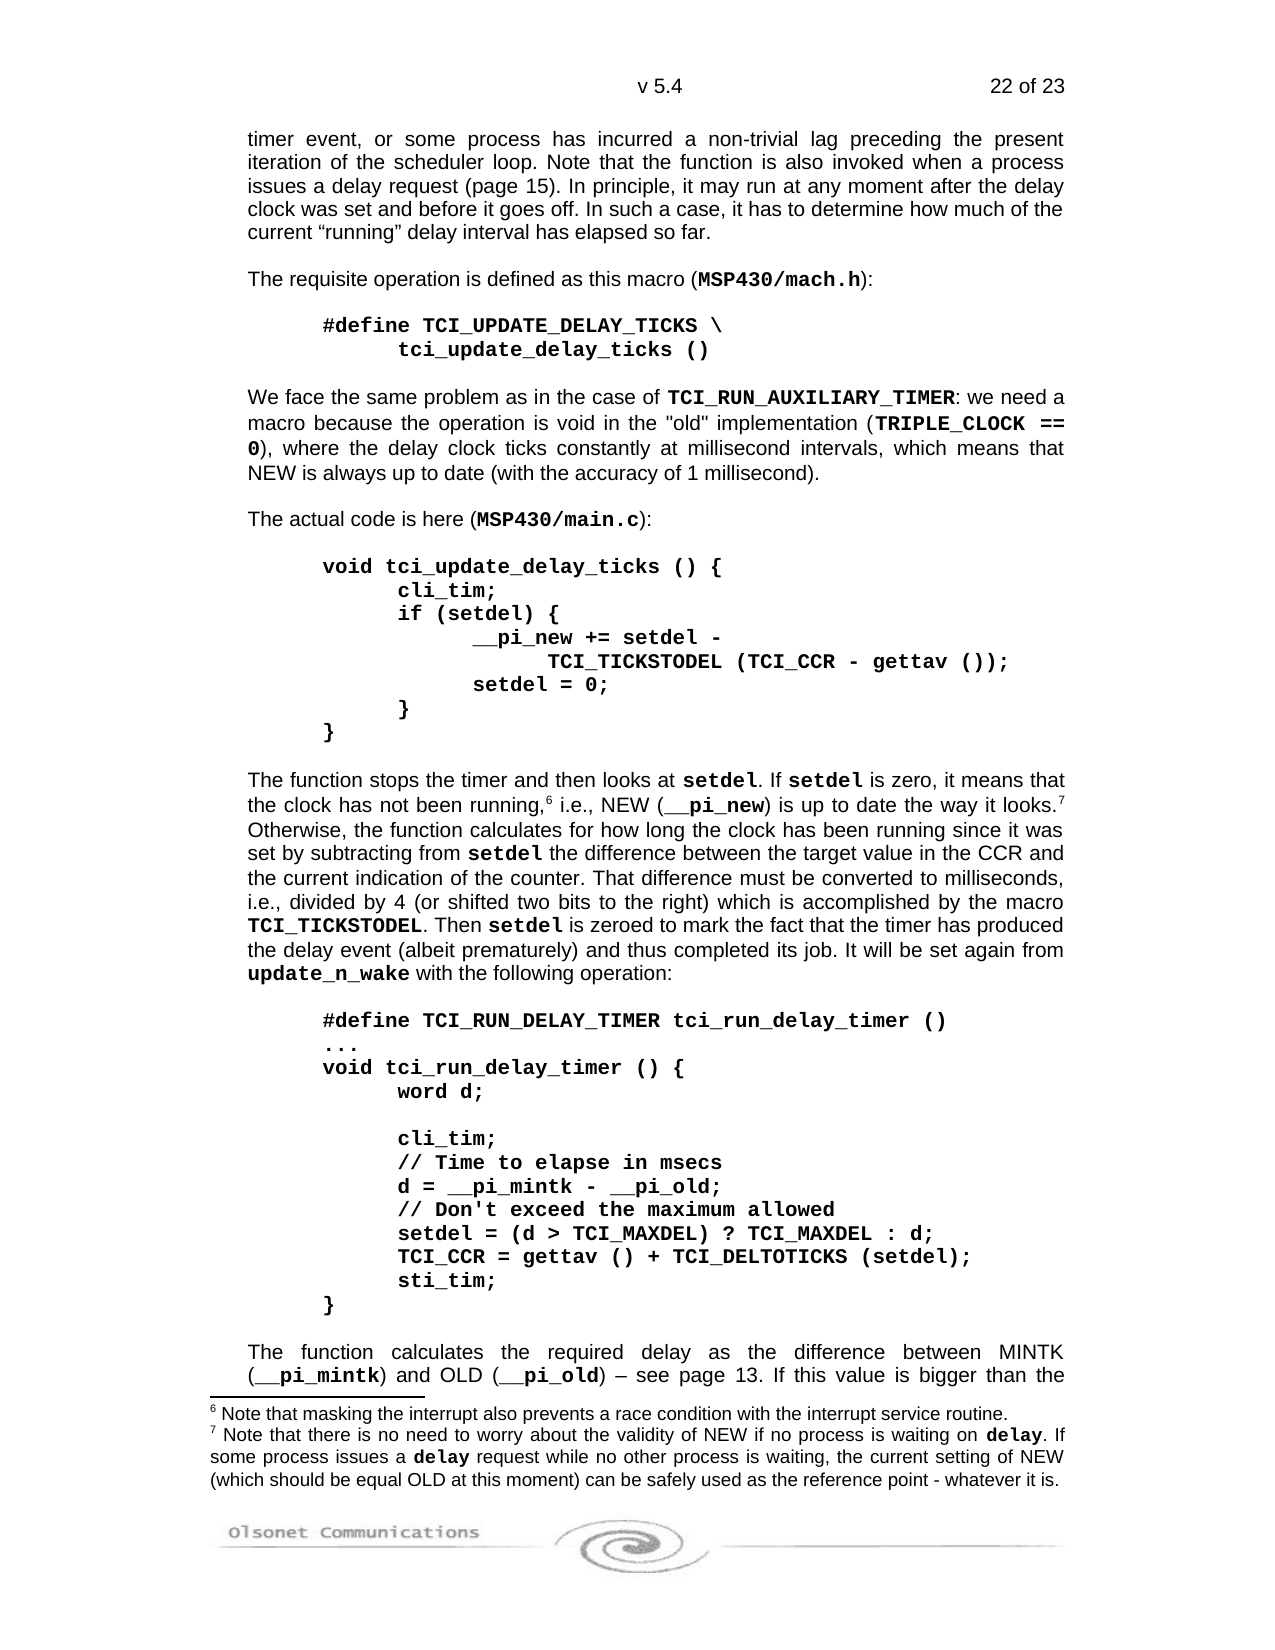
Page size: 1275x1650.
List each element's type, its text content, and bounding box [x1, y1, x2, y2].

text The function calculates the required delay as the difference between MINTK (__pi_mintk) and OLD (__pi_old) – see page 13. If this value is bigger than the [247, 1341, 1065, 1389]
text #define TCI_UPDATE_DELAY_TICKS \ [247, 315, 1065, 339]
text word d; [247, 1081, 1065, 1105]
text #define TCI_RUN_DELAY_TIMER tci_run_delay_timer () [247, 1010, 1065, 1034]
text ... [247, 1034, 1065, 1057]
text cli_tim; [247, 580, 1065, 603]
text void tci_run_delay_timer () { [247, 1057, 1065, 1081]
text // Don't exceed the maximum allowed [247, 1199, 1065, 1223]
text } [247, 722, 1065, 745]
text The function stops the timer and then looks at setdel. If setdel is zero, it means that the clock has not been running, i.e., NEW (__pi_new) is up to date the way it looks. Otherwise, the function calculates for how long the clock has been running since it was set by subtracting from setdel the difference between the target value in the CCR and the current indication of the counter. That difference must be converted to milliseconds, i.e., divided by 4 (or shifted two bits to the right) which is accomplished by the macro TCI_TICKSTODEL. Then setdel is zeroed to mark the fact that the timer has produced the delay event (albeit prematurely) and thus completed its job. It will be set again from update_n_wake with the following operation: [247, 768, 1065, 987]
text Recall that the first action performed by update_n_wake (page 14) is to execute TCI_UPDATE_DELAY_TICKS in order to make sure that NEW (__pi_new) matches the current indication of the hardware clock. Normally, when the function is run immediately after the event signaled by the clock (the scheduler has just been kicked by RISE_N_SHINE), __pi_new is guaranteed to show the right value. Note, however, that update_n_wake can be executed in other circumstances, e.g., there has been a non-timer event, or some process has incurred a non-trivial lag preceding the present iteration of the scheduler loop. Note that the function is also invoked when a process issues a delay request (page 16). In principle, it may run at any moment after the delay clock was set and before it goes off. In such a case, it has to determine how much of the current “running” delay interval has elapsed so far. [247, 128, 1065, 244]
text The actual code is here (MSP430/main.c): [247, 508, 1065, 533]
text TCI_TICKSTODEL (TCI_CCR - gettav ()); [247, 651, 1065, 674]
text cli_tim; [247, 1128, 1065, 1152]
text TCI_CCR = gettav () + TCI_DELTOTICKS (setdel); [247, 1247, 1065, 1270]
text Note that there is no need to worry about the validity of NEW if no process is waiting on delay. If some process issues a delay request while no other process is waiting, the current setting of NEW (which should be equal OLD at this moment) can be safely used as the reference point - whatever it is. [210, 1424, 1065, 1490]
text sti_tim; [247, 1270, 1065, 1294]
text We face the same problem as in the case of TCI_RUN_AUXILIARY_TIMER: we need a macro because the operation is void in the "old" implementation (TRIPLE_CLOCK == 0), where the delay clock ticks constantly at millisecond intervals, which means that NEW is always up to date (with the accuracy of 1 millisecond). [247, 386, 1065, 484]
text if (setdel) { [247, 603, 1065, 627]
text __pi_new += setdel - [247, 627, 1065, 651]
text tci_update_delay_ticks () [247, 339, 1065, 363]
text setdel = 0; [247, 674, 1065, 698]
text } [247, 698, 1065, 722]
text // Time to elapse in msecs [247, 1152, 1065, 1176]
text } [247, 1294, 1065, 1317]
text d = __pi_mintk - __pi_old; [247, 1176, 1065, 1199]
picture [210, 1504, 1065, 1596]
text Note that masking the interrupt also prevents a race condition with the interrupt service routine. [210, 1403, 1065, 1424]
text The requisite operation is defined as this macro (MSP430/mach.h): [247, 267, 1065, 292]
text void tci_update_delay_ticks () { [247, 556, 1065, 580]
text setdel = (d > TCI_MAXDEL) ? TCI_MAXDEL : d; [247, 1223, 1065, 1247]
